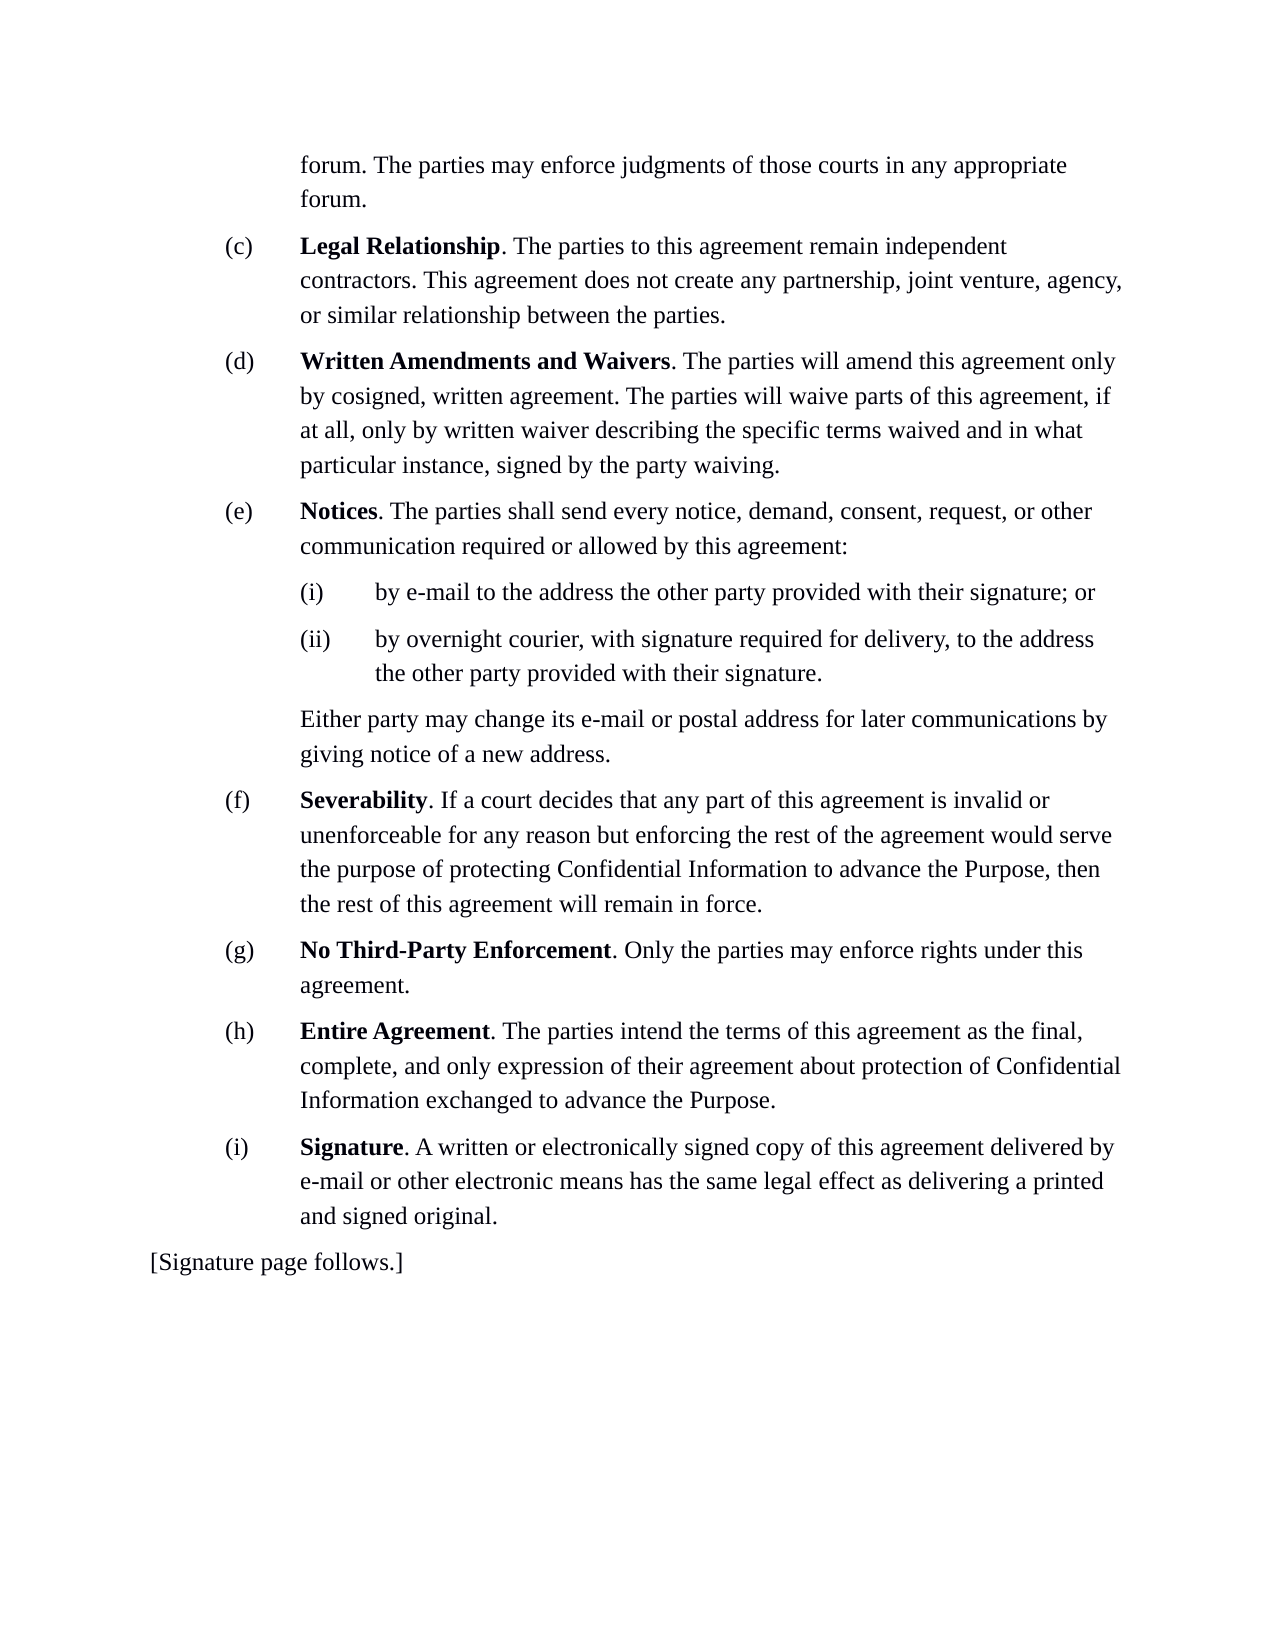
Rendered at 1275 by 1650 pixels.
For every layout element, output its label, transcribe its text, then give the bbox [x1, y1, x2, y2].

text forum. The parties may enforce judgments of those courts in any appropriate forum. [225, 150, 1125, 213]
text Either party may change its e-mail or postal address for later communications by giving notice of a new address. [300, 704, 1125, 768]
text (f) Severability. If a court decides that any part of this agreement is invalid or unenforceable for any reason but enforcing the rest of the agreement would serve the purpose of protecting Confidential Information to advance the Purpose, then the rest of this agreement will remain in force. [225, 786, 1125, 918]
text (i) Signature. A written or electronically signed copy of this agreement delivered by e-mail or other electronic means has the same legal effect as delivering a printed and signed original. [225, 1132, 1125, 1229]
text [Signature page follows.] [150, 1247, 1125, 1276]
text (c) Legal Relationship. The parties to this agreement remain independent contractors. This agreement does not create any partnership, joint venture, agency, or similar relationship between the parties. [225, 231, 1125, 329]
text (d) Written Amendments and Waivers. The parties will amend this agreement only by cosigned, written agreement. The parties will waive parts of this agreement, if at all, only by written waiver describing the specific terms waived and in what particular instance, signed by the party waiving. [225, 346, 1125, 478]
text (i) by e-mail to the address the other party provided with their signature; or [300, 577, 1125, 606]
text (h) Entire Agreement. The parties intend the terms of this agreement as the final, complete, and only expression of their agreement about protection of Confidential Information exchanged to advance the Purpose. [225, 1016, 1125, 1114]
text (e) Notices. The parties shall send every notice, demand, consent, request, or other communication required or allowed by this agreement: [225, 496, 1125, 559]
text (ii) by overnight courier, with signature required for delivery, to the address the other party provided with their signature. [300, 624, 1125, 687]
text (g) No Third-Party Enforcement. Only the parties may enforce rights under this agreement. [225, 935, 1125, 999]
